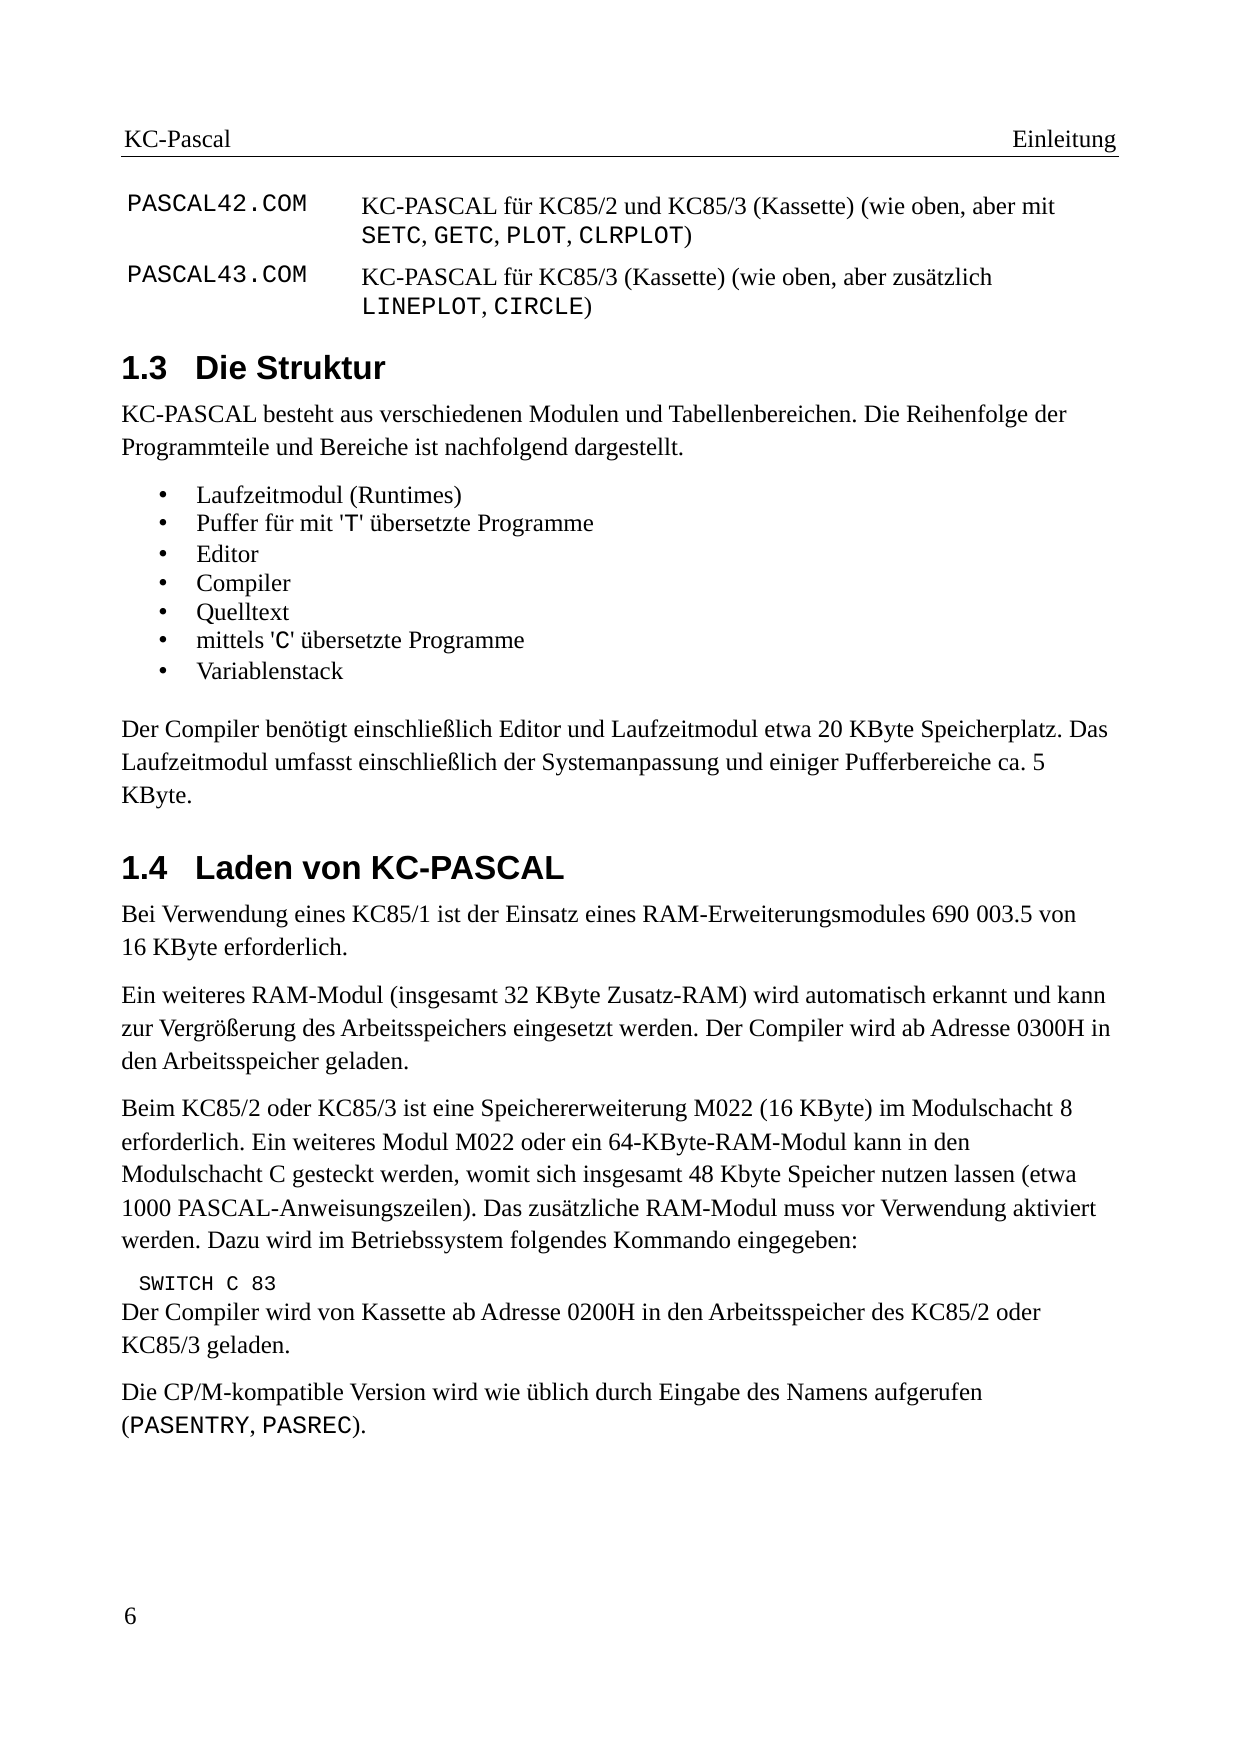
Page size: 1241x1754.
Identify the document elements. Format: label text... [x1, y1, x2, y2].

list Editor [158, 539, 1119, 568]
text Ein weiteres RAM-Modul (insgesamt 32 KByte Zusatz-RAM) wird automatisch erkannt und kann zur Vergrößerung des Arbeitsspeichers eingesetzt werden. Der Compiler wird ab Adresse 0300H in den Arbeitsspeicher geladen. [121, 980, 1119, 1075]
text KC-PASCAL besteht aus verschiedenen Modulen und Tabellenbereichen. Die Reihenfolge der Programmteile und Bereiche ist nachfolgend dargestellt. [121, 399, 1119, 461]
text Die CP/M-kompatible Version wird wie üblich durch Eingabe des Namens aufgerufen (PASENTRY, PASREC). [121, 1377, 1119, 1441]
table_cell KC-PASCAL für KC85/2 und KC85/3 (Kassette) (wie oben, aber mit SETC, GETC, PLOT, CLRPLOT) [355, 185, 1119, 256]
list Laufzeitmodul (Runtimes) [158, 480, 1119, 508]
list Variablenstack [158, 656, 1119, 685]
list Puffer für mit 'T' übersetzte Programme [158, 508, 1119, 539]
list mittels 'C' übersetzte Programme [158, 626, 1119, 656]
list Compiler [158, 568, 1119, 597]
table_cell PASCAL43.COM [121, 256, 355, 327]
text SWITCH C 83 [139, 1273, 1119, 1297]
subtitle Laden von KC-PASCAL [121, 848, 1119, 887]
text Der Compiler benötigt einschließlich Editor und Laufzeitmodul etwa 20 KByte Speicherplatz. Das Laufzeitmodul umfasst einschließlich der Systemanpassung und einiger Pufferbereiche ca. 5 KByte. [121, 714, 1119, 809]
text Bei Verwendung eines KC85/1 ist der Einsatz eines RAM-Erweiterungsmodules 690 003.5 von 16 KByte erforderlich. [121, 899, 1119, 961]
text Der Compiler wird von Kassette ab Adresse 0200H in den Arbeitsspeicher des KC85/2 oder KC85/3 geladen. [121, 1297, 1119, 1359]
table_cell KC-PASCAL für KC85/3 (Kassette) (wie oben, aber zusätzlich LINEPLOT, CIRCLE) [355, 256, 1119, 327]
table_cell PASCAL42.COM [121, 185, 355, 256]
subtitle Die Struktur [121, 348, 1119, 387]
text Beim KC85/2 oder KC85/3 ist eine Speichererweiterung M022 (16 KByte) im Modulschacht 8 erforderlich. Ein weiteres Modul M022 oder ein 64-KByte-RAM-Modul kann in den Modulschacht C gesteckt werden, womit sich insgesamt 48 Kbyte Speicher nutzen lassen (etwa 1000 PASCAL-Anweisungszeilen). Das zusätzliche RAM-Modul muss vor Verwendung aktiviert werden. Dazu wird im Betriebssystem folgendes Kommando eingegeben: [121, 1093, 1119, 1254]
list Quelltext [158, 597, 1119, 626]
